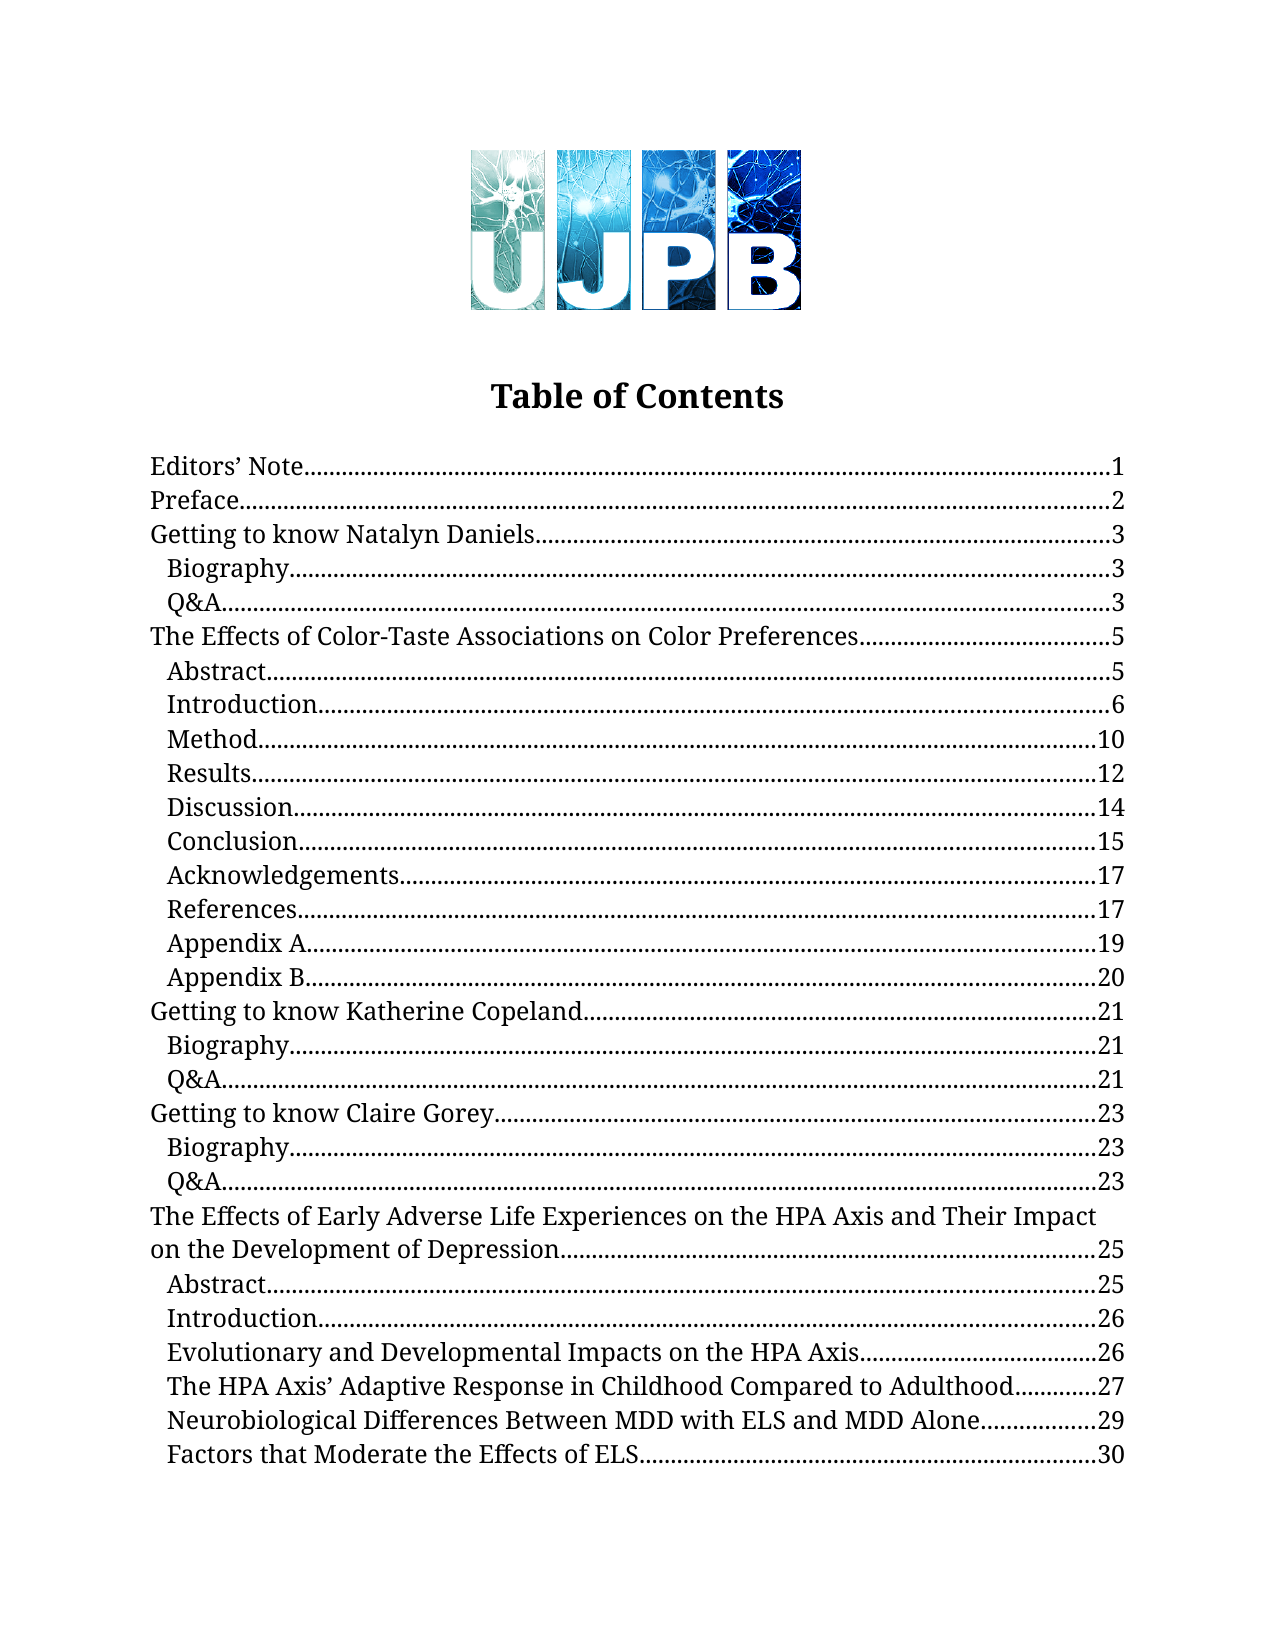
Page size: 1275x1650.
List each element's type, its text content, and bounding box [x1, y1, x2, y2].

text The Effects of Early Adverse Life Experiences on the HPA Axis and Their Impact on the Development of Depression 25 [150, 1198, 1125, 1266]
text The HPA Axis’ Adaptive Response in Childhood Compared to Adulthood 27 [167, 1368, 1125, 1402]
text Discussion 14 [167, 789, 1125, 823]
text Biography 23 [167, 1130, 1125, 1164]
text Q&A 23 [167, 1164, 1125, 1198]
text Results 12 [167, 755, 1125, 789]
text Method 10 [167, 721, 1125, 755]
text Biography 3 [167, 551, 1125, 585]
text Appendix A 19 [167, 926, 1125, 960]
text Getting to know Claire Gorey 23 [150, 1096, 1125, 1130]
text Acknowledgements 17 [167, 857, 1125, 892]
text References 17 [167, 892, 1125, 926]
text Getting to know Katherine Copeland 21 [150, 994, 1125, 1028]
text Preface 2 [150, 483, 1125, 517]
text Abstract 25 [167, 1266, 1125, 1300]
text Q&A 3 [167, 585, 1125, 619]
text Introduction 26 [167, 1300, 1125, 1334]
text Getting to know Natalyn Daniels 3 [150, 517, 1125, 551]
text Abstract 5 [167, 653, 1125, 687]
text Appendix B 20 [167, 960, 1125, 994]
text Factors that Moderate the Effects of ELS 30 [167, 1437, 1125, 1471]
text Neurobiological Differences Between MDD with ELS and MDD Alone 29 [167, 1402, 1125, 1437]
text Conclusion 15 [167, 823, 1125, 857]
text Evolutionary and Developmental Impacts on the HPA Axis 26 [167, 1334, 1125, 1368]
picture [458, 150, 817, 310]
text The Effects of Color-Taste Associations on Color Preferences 5 [150, 619, 1125, 653]
text Introduction 6 [167, 687, 1125, 721]
subtitle Table of Contents [150, 373, 1125, 419]
text Q&A 21 [167, 1062, 1125, 1096]
text Editors’ Note 1 [150, 449, 1125, 483]
text Biography 21 [167, 1028, 1125, 1062]
